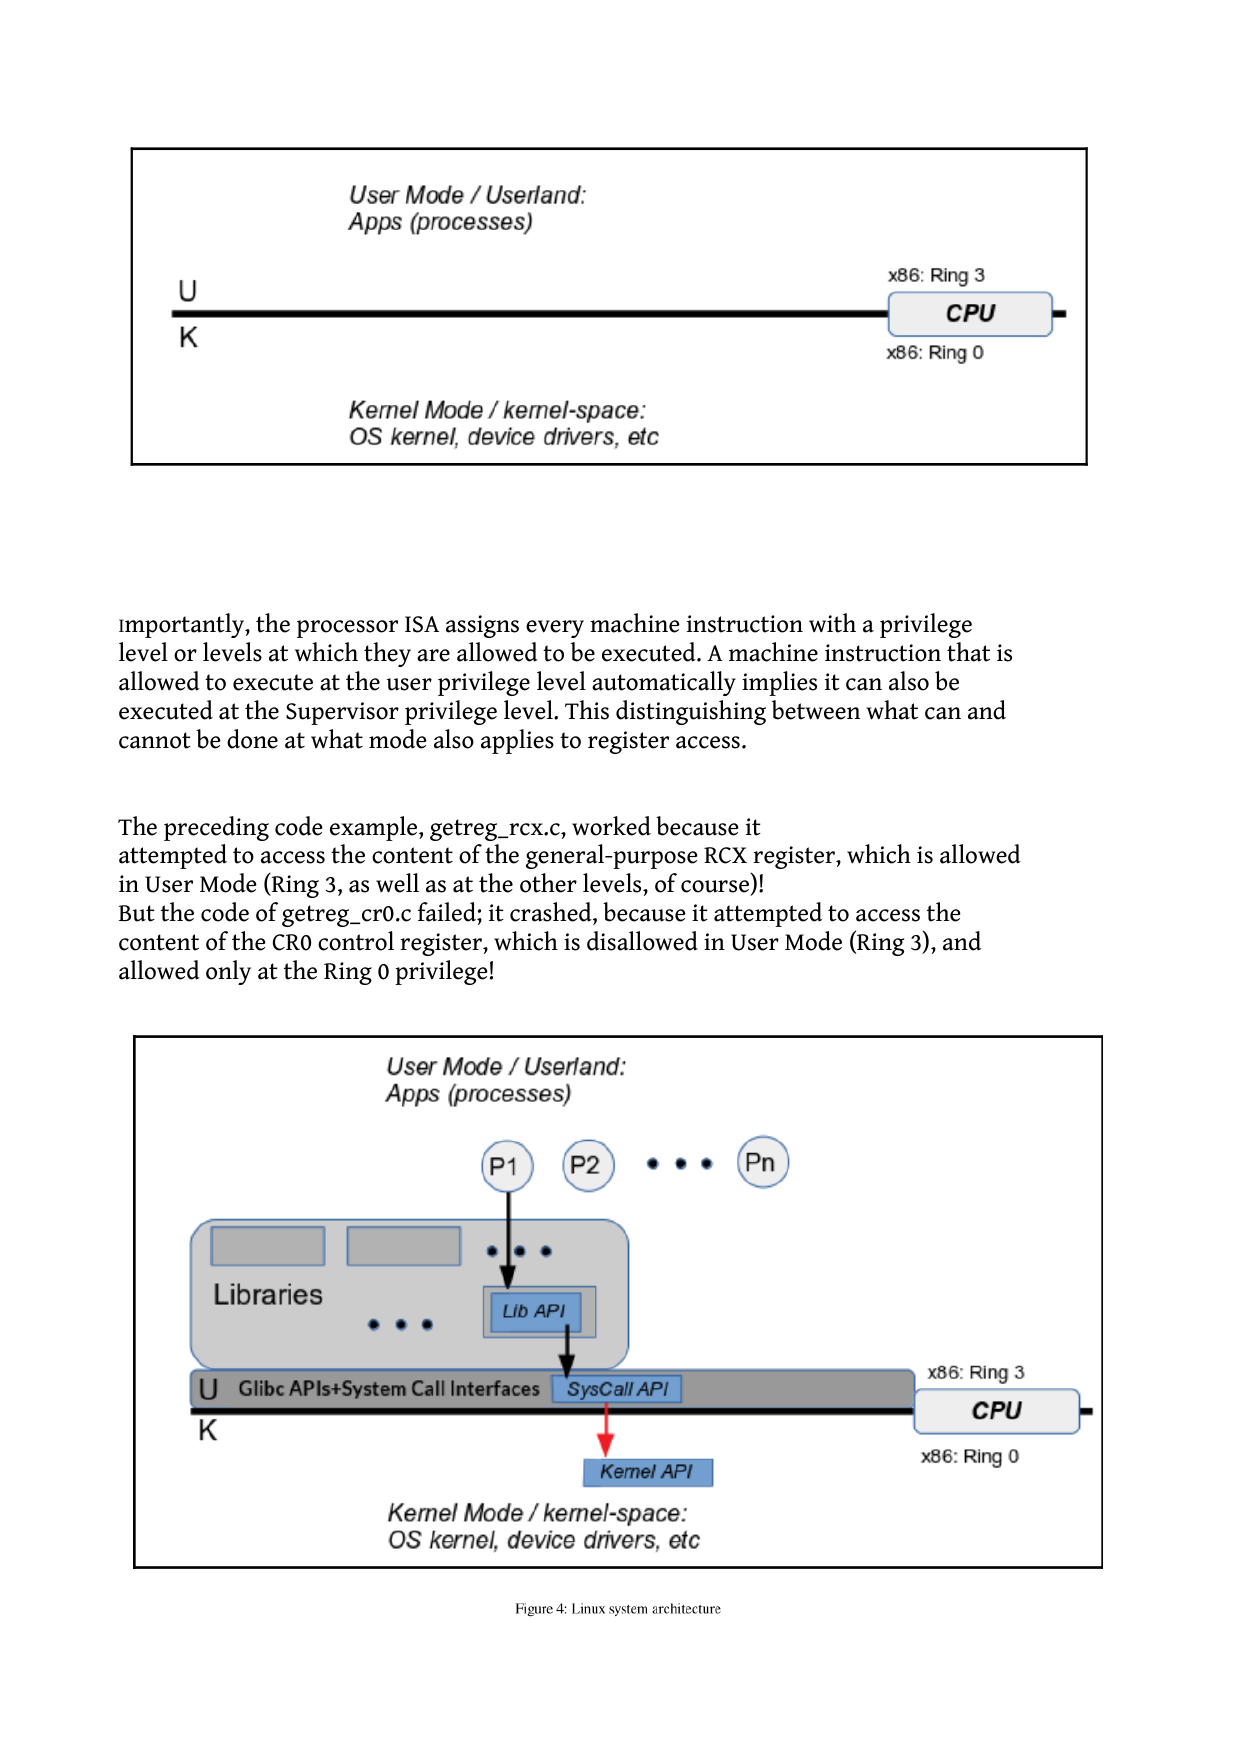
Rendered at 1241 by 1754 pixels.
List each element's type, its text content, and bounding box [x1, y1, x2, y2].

text content of the CR0 control register, which is disallowed in User Mode (Ring 3), and [118, 929, 1122, 958]
text Importantly, the processor ISA assigns every machine instruction with a privilege [118, 610, 1122, 639]
text allowed to execute at the user privilege level automatically implies it can also be [118, 668, 1122, 697]
text in User Mode (Ring 3, as well as at the other levels, of course)! [118, 871, 1122, 900]
text But the code of getreg_cr0.c failed; it crashed, because it attempted to access the [118, 900, 1122, 929]
text level or levels at which they are allowed to be executed. A machine instruction that is [118, 639, 1122, 668]
picture [118, 129, 1123, 481]
picture [118, 1030, 1123, 1624]
text attempted to access the content of the general-purpose RCX register, which is allowed [118, 842, 1122, 871]
text allowed only at the Ring 0 privilege! [118, 958, 1122, 987]
text The preceding code example, getreg_rcx.c, worked because it [118, 813, 1122, 842]
text executed at the Supervisor privilege level. This distinguishing between what can and [118, 697, 1122, 726]
text cannot be done at what mode also applies to register access. [118, 726, 1122, 755]
